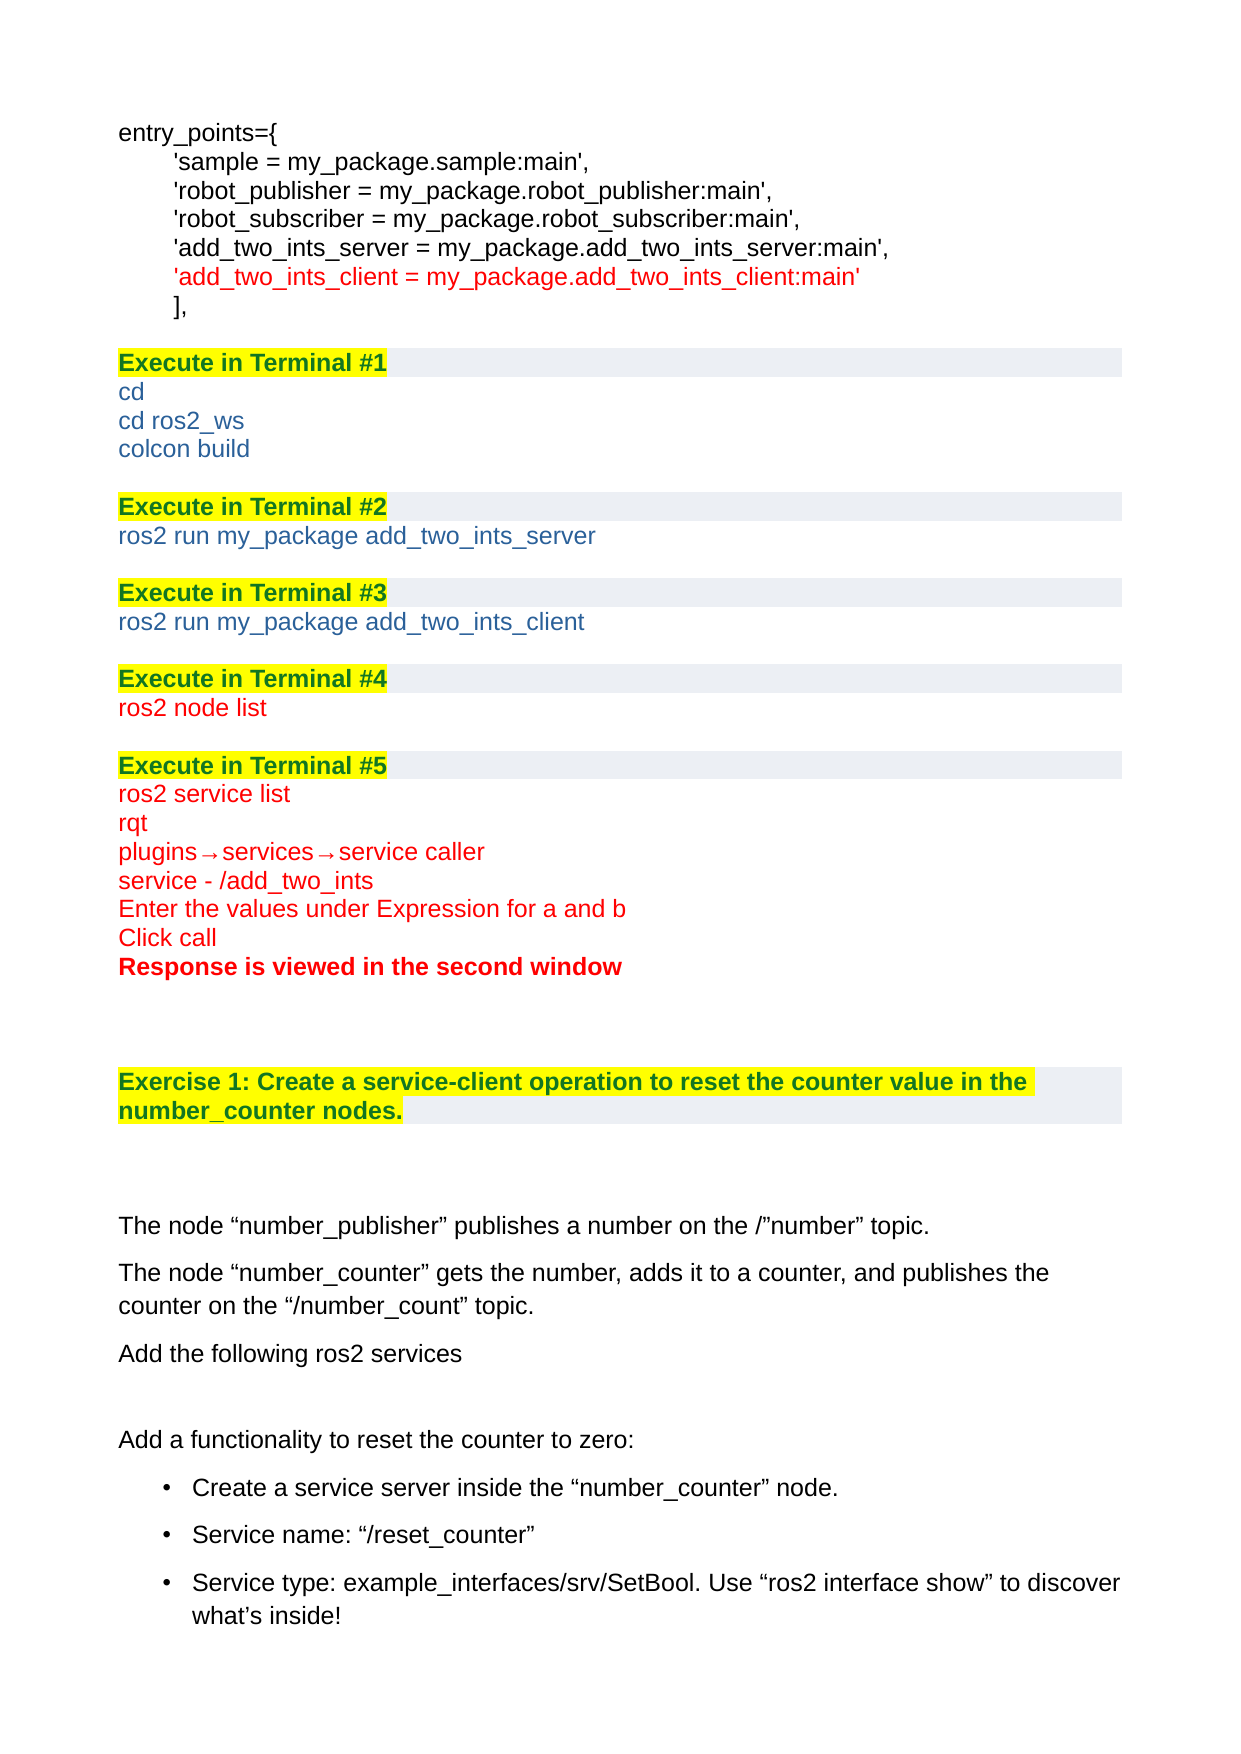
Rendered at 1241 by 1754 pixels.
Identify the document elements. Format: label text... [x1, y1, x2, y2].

text Click call [118, 923, 1122, 952]
text ], [118, 291, 1122, 319]
text Execute in Terminal #1 [118, 348, 1122, 377]
text Execute in Terminal #5 [118, 751, 1122, 779]
text Response is viewed in the second window [118, 952, 1122, 981]
text Exercise 1: Create a service-client operation to reset the counter value in the number_counter nodes. [118, 1067, 1122, 1124]
text cd [118, 377, 1122, 406]
text entry_points={ [118, 118, 1122, 147]
list Service name: “/reset_counter” [162, 1520, 1122, 1549]
text The node “number_publisher” publishes a number on the /”number” topic. [118, 1211, 1122, 1239]
text Execute in Terminal #3 [118, 578, 1122, 607]
list Service type: example_interfaces/srv/SetBool. Use “ros2 interface show” to discover what’s inside! [162, 1568, 1122, 1630]
text ros2 node list [118, 693, 1122, 722]
text 'robot_publisher = my_package.robot_publisher:main', [118, 176, 1122, 204]
text 'add_two_ints_server = my_package.add_two_ints_server:main', [118, 233, 1122, 262]
text The node “number_counter” gets the number, adds it to a counter, and publishes the counter on the “/number_count” topic. [118, 1258, 1122, 1320]
text rqt [118, 808, 1122, 837]
text cd ros2_ws [118, 406, 1122, 434]
text ros2 run my_package add_two_ints_client [118, 607, 1122, 636]
text Add a functionality to reset the counter to zero: [118, 1425, 1122, 1454]
text Execute in Terminal #2 [118, 492, 1122, 521]
text Add the following ros2 services [118, 1339, 1122, 1368]
text Execute in Terminal #4 [118, 664, 1122, 693]
text colcon build [118, 434, 1122, 463]
text Enter the values under Expression for a and b [118, 894, 1122, 923]
text 'sample = my_package.sample:main', [118, 147, 1122, 176]
list Create a service server inside the “number_counter” node. [162, 1473, 1122, 1502]
text service - /add_two_ints [118, 866, 1122, 894]
text 'add_two_ints_client = my_package.add_two_ints_client:main' [118, 262, 1122, 291]
text plugins→services→service caller [118, 837, 1122, 866]
text ros2 service list [118, 779, 1122, 808]
text 'robot_subscriber = my_package.robot_subscriber:main', [118, 204, 1122, 233]
text ros2 run my_package add_two_ints_server [118, 521, 1122, 549]
